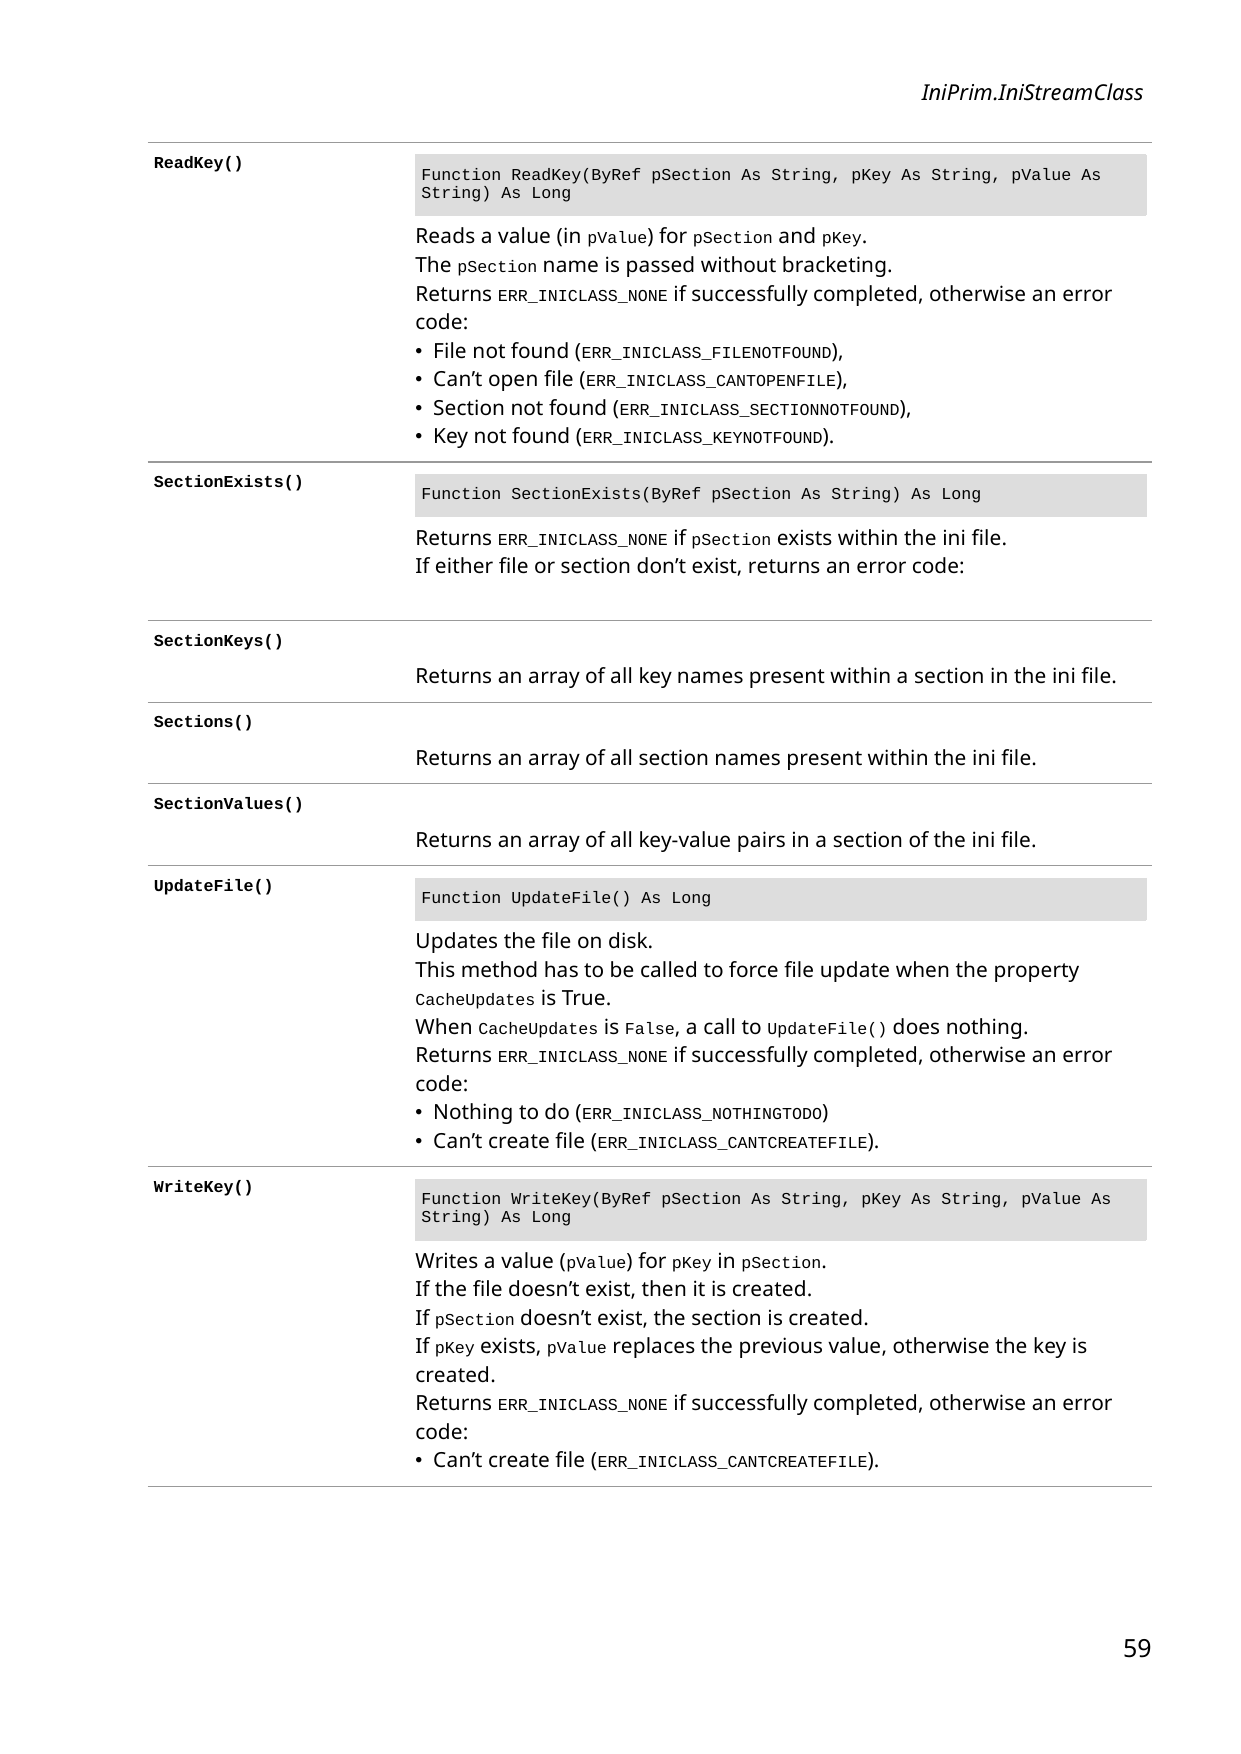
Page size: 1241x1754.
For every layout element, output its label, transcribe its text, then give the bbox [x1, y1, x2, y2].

table_cell WriteKey() [148, 1167, 409, 1486]
table_cell Returns an array of all section names present within the ini file. [409, 703, 1152, 783]
table_cell Function WriteKey(ByRef pSection As String, pKey As String, pValue As String) As Long Writes a value (pValue) for pKey in pSection. If the file doesn’t exist, then it is created. If pSection doesn’t exist, the section is created. If pKey exists, pValue replaces the previous value, otherwise the key is created. Returns ERR_INICLASS_NONE if successfully completed, otherwise an error code: Can’t create file (ERR_INICLASS_CANTCREATEFILE). [409, 1167, 1152, 1486]
table_cell Returns an array of all key names present within a section in the ini file. [409, 621, 1152, 702]
table_cell UpdateFile() [148, 866, 409, 1166]
table_cell Function UpdateFile() As Long Updates the file on disk. This method has to be called to force file update when the property CacheUpdates is True. When CacheUpdates is False, a call to UpdateFile() does nothing. Returns ERR_INICLASS_NONE if successfully completed, otherwise an error code: Nothing to do (ERR_INICLASS_NOTHINGTODO) Can’t create file (ERR_INICLASS_CANTCREATEFILE). [409, 866, 1152, 1166]
table_cell SectionKeys() [148, 621, 409, 702]
table_cell ReadKey() [148, 143, 409, 461]
table_cell Sections() [148, 703, 409, 783]
table_cell Function SectionExists(ByRef pSection As String) As Long Returns ERR_INICLASS_NONE if pSection exists within the ini file. If either file or section don’t exist, returns an error code: [409, 463, 1152, 620]
table_cell Returns an array of all key-value pairs in a section of the ini file. [409, 784, 1152, 865]
table_cell Function ReadKey(ByRef pSection As String, pKey As String, pValue As String) As Long Reads a value (in pValue) for pSection and pKey. The pSection name is passed without bracketing. Returns ERR_INICLASS_NONE if successfully completed, otherwise an error code: File not found (ERR_INICLASS_FILENOTFOUND), Can’t open file (ERR_INICLASS_CANTOPENFILE), Section not found (ERR_INICLASS_SECTIONNOTFOUND), Key not found (ERR_INICLASS_KEYNOTFOUND). [409, 143, 1152, 461]
table_cell SectionValues() [148, 784, 409, 865]
table_cell SectionExists() [148, 463, 409, 620]
